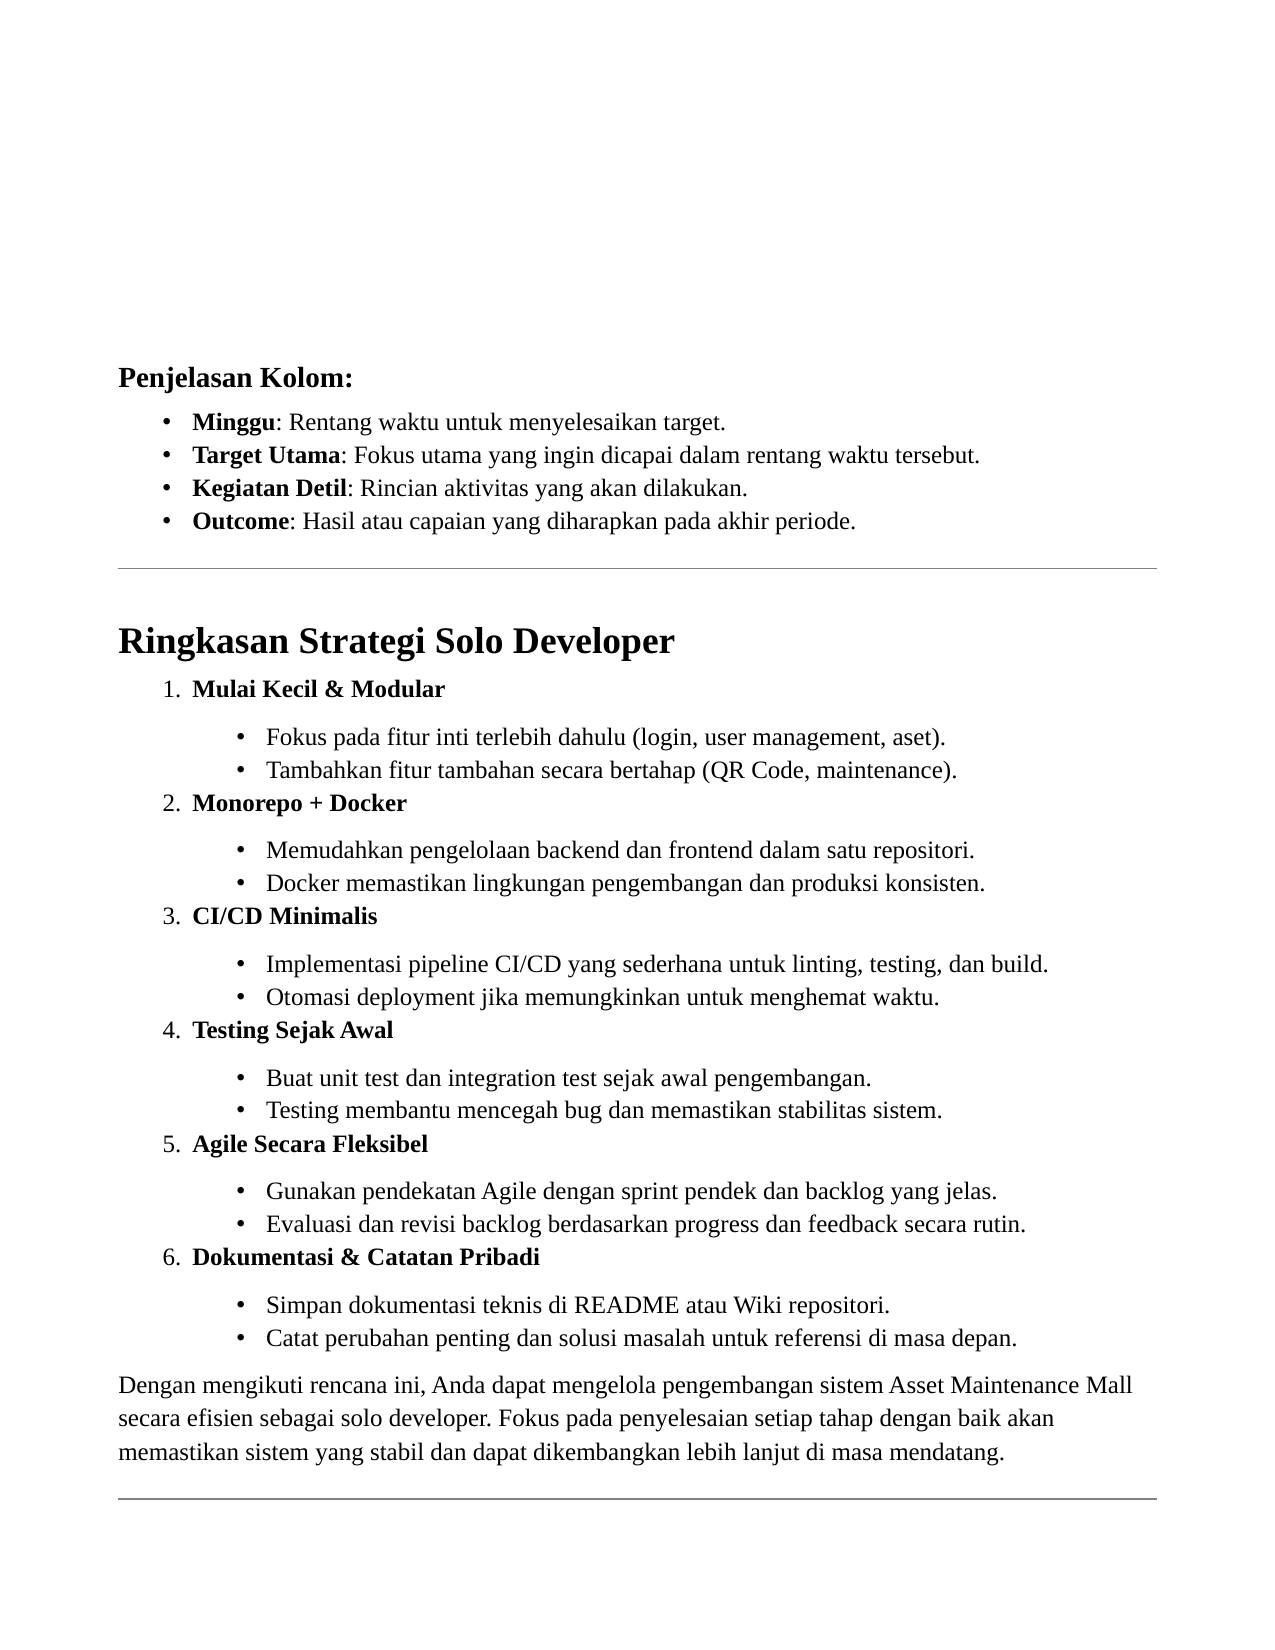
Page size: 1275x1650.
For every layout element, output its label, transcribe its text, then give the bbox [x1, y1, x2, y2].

list Evaluasi dan revisi backlog berdasarkan progress dan feedback secara rutin. [236, 1209, 1157, 1238]
text Dengan mengikuti rencana ini, Anda dapat mengelola pengembangan sistem Asset Maintenance Mall secara efisien sebagai solo developer. Fokus pada penyelesaian setiap tahap dengan baik akan memastikan sistem yang stabil dan dapat dikembangkan lebih lanjut di masa mendatang. [118, 1371, 1157, 1465]
subtitle Penjelasan Kolom: [118, 361, 1157, 394]
list Simpan dokumentasi teknis di README atau Wiki repositori. [236, 1290, 1157, 1319]
list Monorepo + Docker [162, 788, 1157, 816]
list Buat unit test dan integration test sejak awal pengembangan. [236, 1063, 1157, 1091]
list Docker memastikan lingkungan pengembangan dan produksi konsisten. [236, 868, 1157, 897]
list Fokus pada fitur inti terlebih dahulu (login, user management, aset). [236, 722, 1157, 750]
list Testing Sejak Awal [162, 1015, 1157, 1044]
list Gunakan pendekatan Agile dengan sprint pendek dan backlog yang jelas. [236, 1176, 1157, 1205]
list Kegiatan Detil: Rincian aktivitas yang akan dilakukan. [162, 473, 1157, 501]
list Tambahkan fitur tambahan secara bertahap (QR Code, maintenance). [236, 755, 1157, 783]
list Minggu: Rentang waktu untuk menyelesaikan target. [162, 407, 1157, 435]
list Dokumentasi & Catatan Pribadi [162, 1242, 1157, 1271]
list Agile Secara Fleksibel [162, 1129, 1157, 1157]
list Outcome: Hasil atau capaian yang diharapkan pada akhir periode. [162, 506, 1157, 534]
list CI/CD Minimalis [162, 901, 1157, 930]
list Memudahkan pengelolaan backend dan frontend dalam satu repositori. [236, 835, 1157, 864]
list Mulai Kecil & Modular [162, 674, 1157, 703]
list Target Utama: Fokus utama yang ingin dicapai dalam rentang waktu tersebut. [162, 440, 1157, 468]
list Catat perubahan penting dan solusi masalah untuk referensi di masa depan. [236, 1323, 1157, 1352]
list Implementasi pipeline CI/CD yang sederhana untuk linting, testing, dan build. [236, 949, 1157, 978]
list Testing membantu mencegah bug dan memastikan stabilitas sistem. [236, 1096, 1157, 1124]
list Otomasi deployment jika memungkinkan untuk menghemat waktu. [236, 982, 1157, 1011]
subtitle Ringkasan Strategi Solo Developer [118, 618, 1157, 662]
